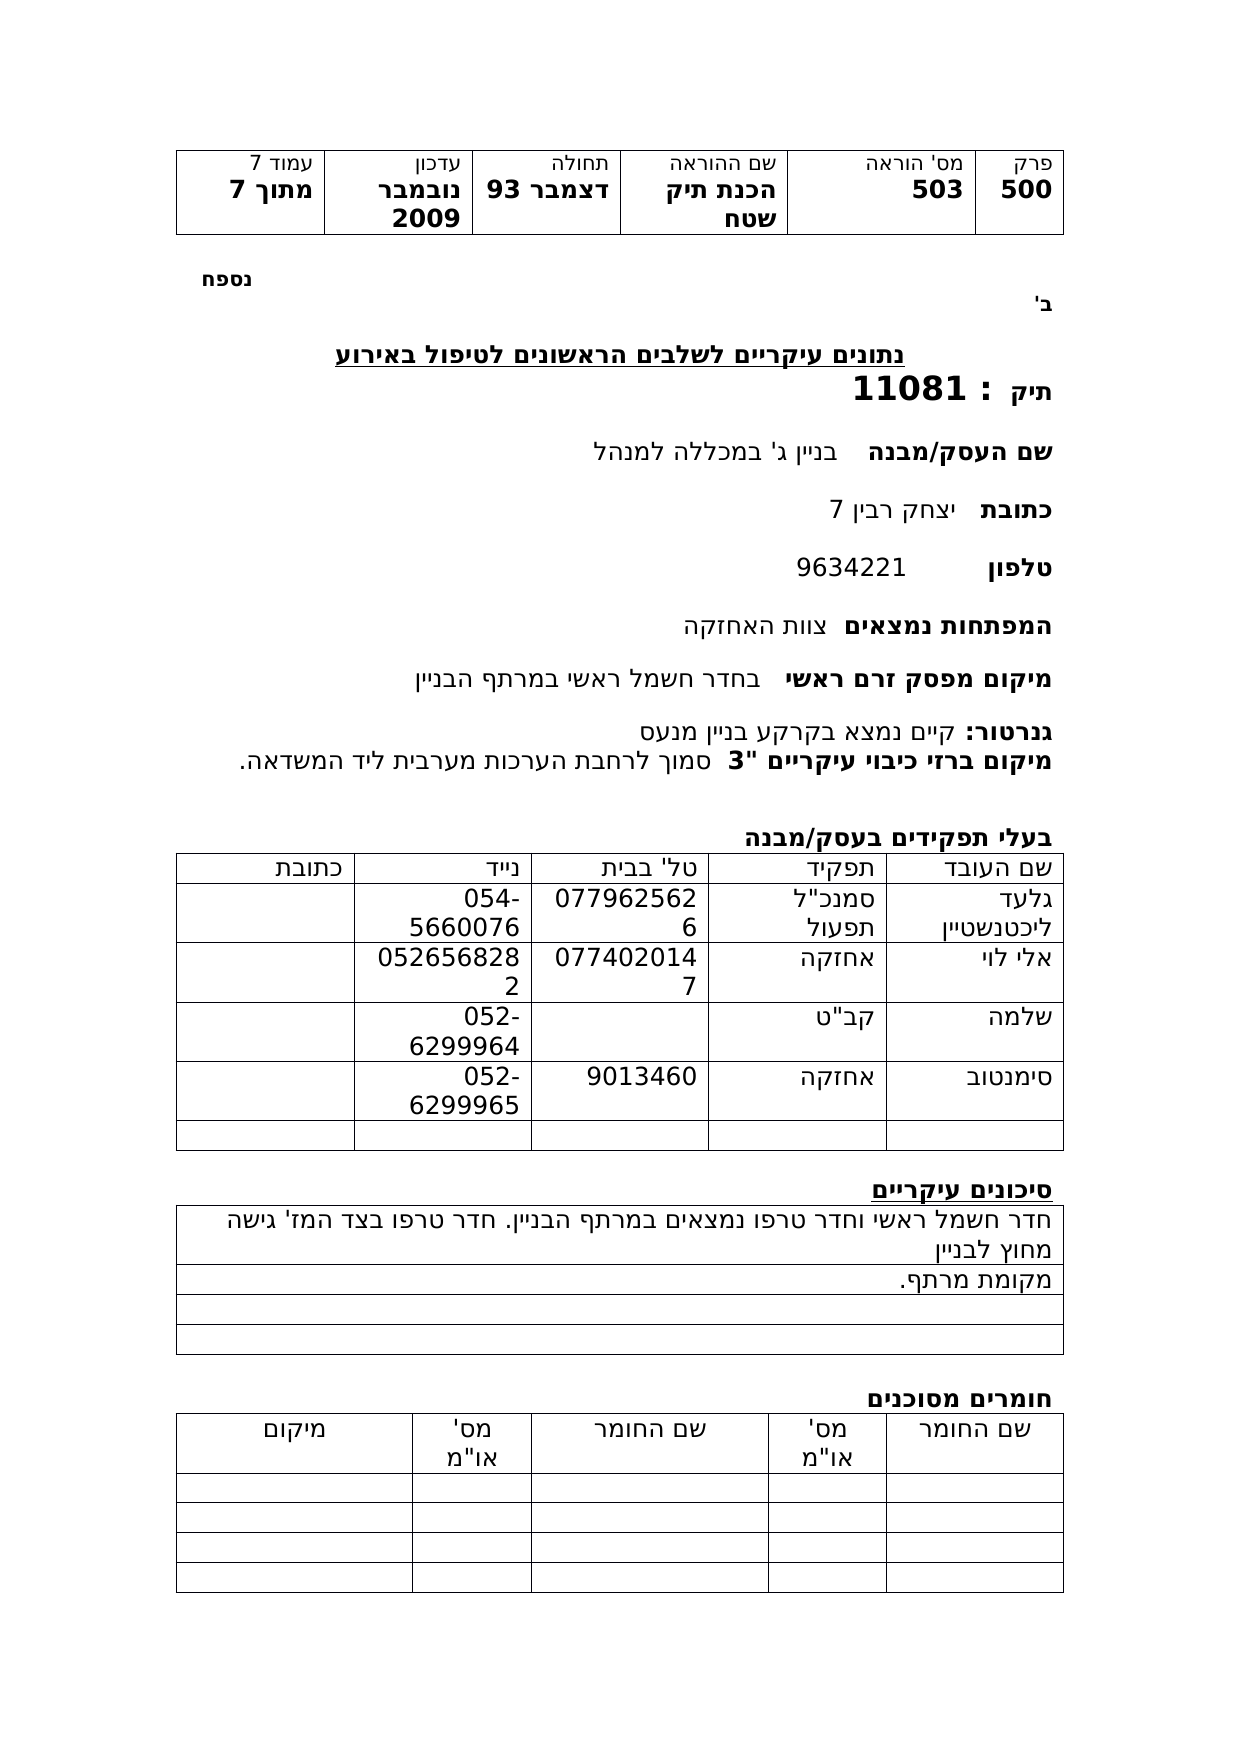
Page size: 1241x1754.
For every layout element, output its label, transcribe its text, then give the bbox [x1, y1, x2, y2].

table_cell [413, 1563, 531, 1592]
table_header שם ההוראה הכנת תיק שטח [621, 151, 787, 234]
table_header מיקום [177, 1414, 412, 1472]
table_header כתובת [177, 854, 354, 883]
table_header תחולה דצמבר 93 [473, 151, 620, 234]
table_header שם העובד [887, 854, 1063, 883]
table_header שם החומר [532, 1414, 768, 1472]
text נתונים עיקריים לשלבים הראשונים לטיפול באירוע [187, 340, 1053, 369]
table_cell [532, 1533, 768, 1562]
table_cell [177, 1533, 412, 1562]
table_header טל' בבית [532, 854, 708, 883]
table_header מס' הוראה 503 [788, 151, 975, 234]
table_cell [177, 1121, 354, 1150]
table_cell 052-6299964 [355, 1003, 531, 1061]
table_header עמוד 7 מתוך 7 [177, 151, 324, 234]
table_cell [177, 943, 354, 1002]
table_cell [413, 1474, 531, 1502]
table_header תפקיד [709, 854, 886, 883]
table_cell 0779625626 [532, 884, 708, 942]
table_cell [769, 1563, 886, 1592]
table_cell [769, 1533, 886, 1562]
table_header פרק 500 [976, 151, 1063, 234]
table_cell [177, 1563, 412, 1592]
table_cell [769, 1474, 886, 1502]
text תיק : 11081 [187, 369, 1053, 408]
table_cell 9013460 [532, 1062, 708, 1120]
table_cell סימנטוב [887, 1062, 1063, 1120]
table_cell אלי לוי [887, 943, 1063, 1002]
table_cell [769, 1503, 886, 1532]
text המפתחות נמצאים צוות האחזקה [187, 611, 1053, 640]
table_cell [532, 1003, 708, 1061]
table_cell קב"ט [709, 1003, 886, 1061]
table_cell [177, 1062, 354, 1120]
table_cell 0526568282 [355, 943, 531, 1002]
table_cell [177, 1003, 354, 1061]
table_cell [413, 1503, 531, 1532]
table_cell [532, 1474, 768, 1502]
table_cell [887, 1533, 1063, 1562]
table_cell [177, 1325, 1063, 1354]
table_cell [887, 1503, 1063, 1532]
table_cell אחזקה [709, 943, 886, 1002]
table_cell 054-5660076 [355, 884, 531, 942]
table_header חדר חשמל ראשי וחדר טרפו נמצאים במרתף הבניין. חדר טרפו בצד המז' גישה מחוץ לבניין [177, 1206, 1063, 1264]
table_header מס' או"מ [413, 1414, 531, 1472]
table_cell [887, 1121, 1063, 1150]
table_cell סמנכ"ל תפעול [709, 884, 886, 942]
text טלפון 9634221 [187, 553, 1053, 582]
table_cell [177, 884, 354, 942]
text מיקום ברזי כיבוי עיקריים "3 סמוך לרחבת הערכות מערבית ליד המשדאה. [187, 746, 1053, 776]
table_cell [532, 1563, 768, 1592]
table_cell [887, 1563, 1063, 1592]
table_cell [355, 1121, 531, 1150]
table_header עדכון נובמבר 2009 [325, 151, 472, 234]
text מיקום מפסק זרם ראשי בחדר חשמל ראשי במרתף הבניין [187, 664, 1053, 693]
table_cell [413, 1533, 531, 1562]
table_cell [532, 1503, 768, 1532]
table_cell [177, 1474, 412, 1502]
table_cell מקומת מרתף. [177, 1265, 1063, 1294]
table_cell שלמה [887, 1003, 1063, 1061]
text בעלי תפקידים בעסק/מבנה [187, 823, 1053, 853]
table_header שם החומר [887, 1414, 1063, 1472]
text גנרטור: קיים נמצא בקרקע בניין מנעס [187, 717, 1053, 746]
table_cell [709, 1121, 886, 1150]
table_header מס' או"מ [769, 1414, 886, 1472]
text חומרים מסוכנים [187, 1384, 1053, 1413]
text סיכונים עיקריים [187, 1175, 1053, 1204]
text נספח ב' [187, 263, 1053, 316]
table_cell 0774020147 [532, 943, 708, 1002]
table_cell [177, 1295, 1063, 1324]
table_cell [177, 1503, 412, 1532]
text כתובת יצחק רבין 7 [187, 495, 1053, 524]
table_header נייד [355, 854, 531, 883]
table_cell אחזקה [709, 1062, 886, 1120]
table_cell 052-6299965 [355, 1062, 531, 1120]
table_cell גלעד ליכטנשטיין [887, 884, 1063, 942]
table_cell [532, 1121, 708, 1150]
text שם העסק/מבנה בניין ג' במכללה למנהל [187, 437, 1053, 466]
table_cell [887, 1474, 1063, 1502]
